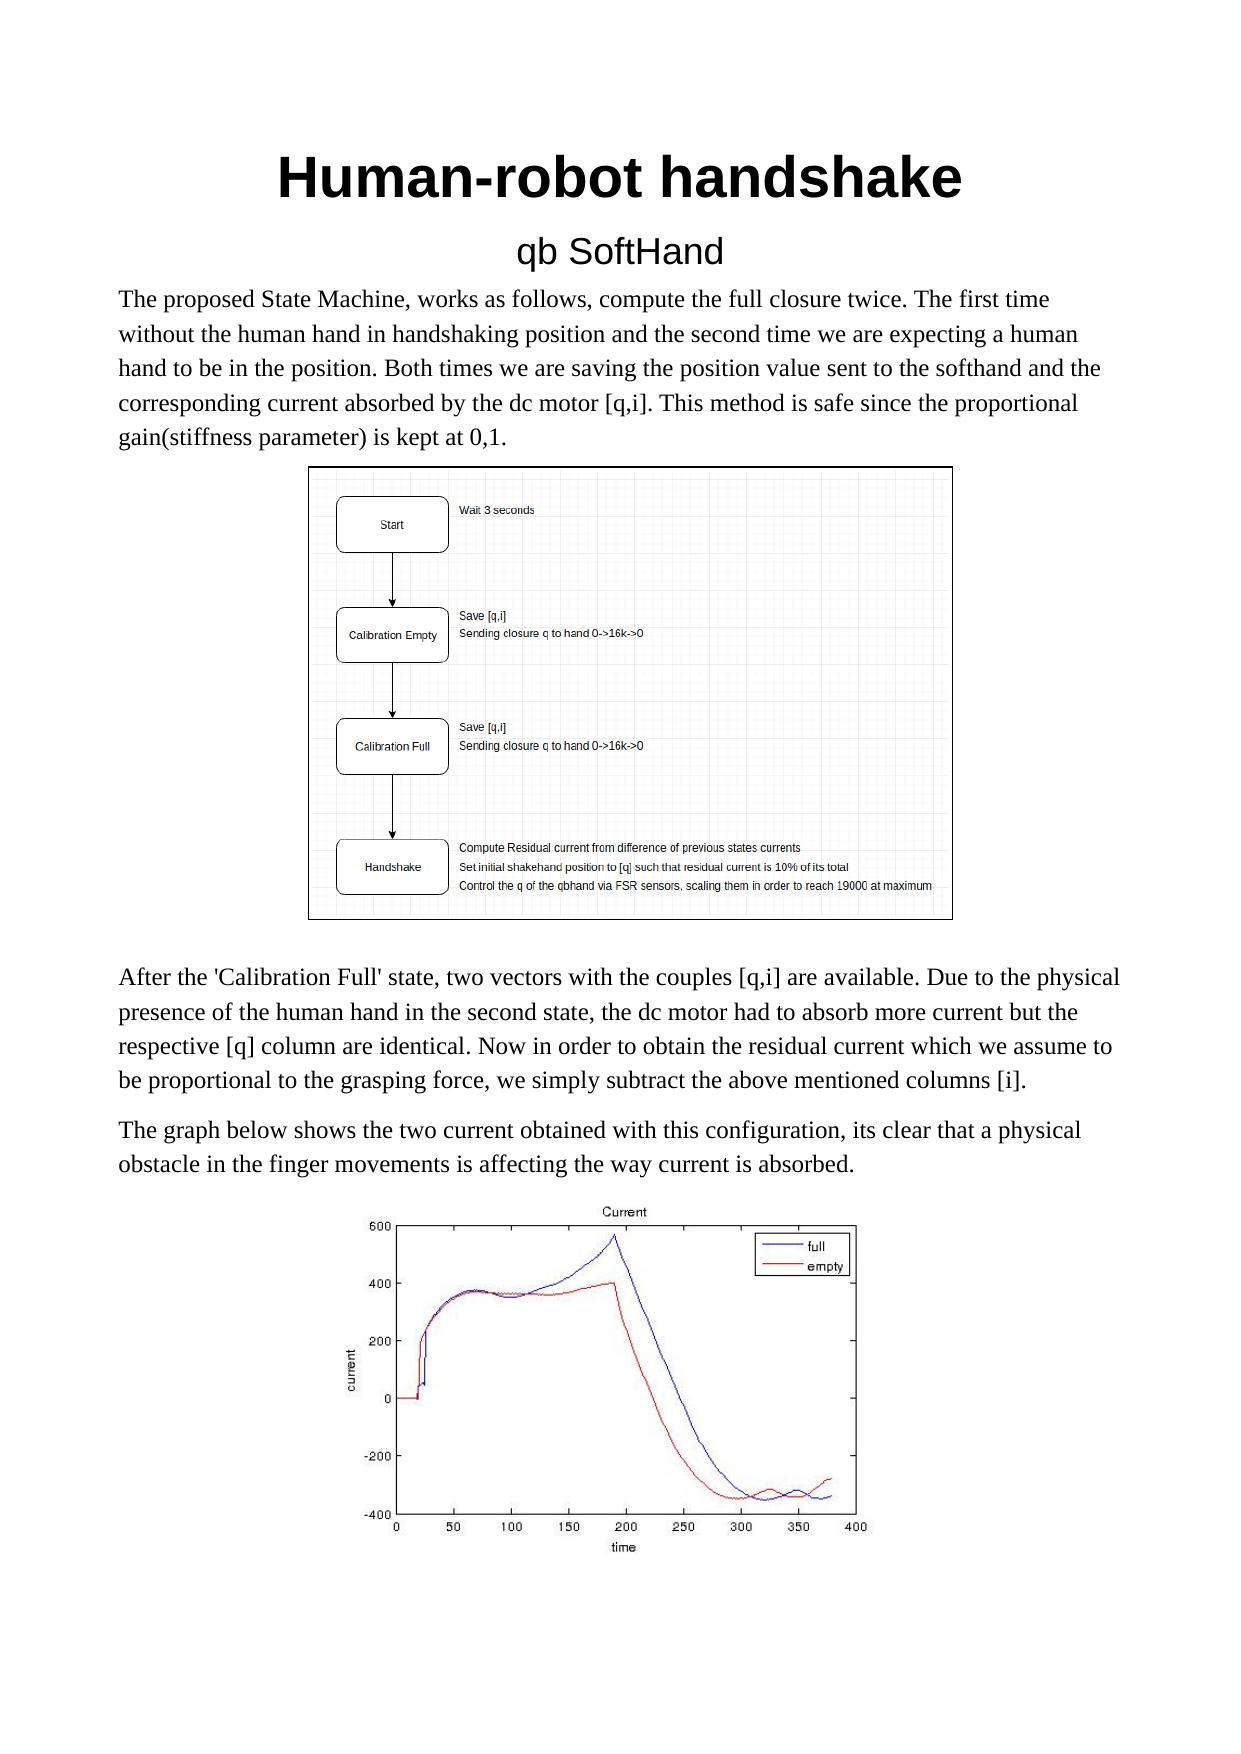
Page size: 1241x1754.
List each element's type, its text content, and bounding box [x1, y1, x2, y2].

text The graph below shows the two current obtained with this configuration, its clear that a physical obstacle in the finger movements is affecting the way current is absorbed. [118, 1115, 1122, 1178]
picture [319, 1198, 912, 1556]
picture [312, 470, 949, 916]
title Human-robot handshake [118, 143, 1122, 210]
text The proposed State Machine, works as follows, compute the full closure twice. The first time without the human hand in handshaking position and the second time we are expecting a human hand to be in the position. Both times we are saving the position value sent to the softhand and the corresponding current absorbed by the dc motor [q,i]. This method is safe since the proportional gain(stiffness parameter) is kept at 0,1. [118, 284, 1122, 451]
text After the 'Calibration Full' state, two vectors with the couples [q,i] are available. Due to the physical presence of the human hand in the second state, the dc motor had to absorb more current but the respective [q] column are identical. Now in order to obtain the residual current which we assume to be proportional to the grasping force, we simply subtract the above mentioned columns [i]. [118, 962, 1122, 1094]
subtitle qb SoftHand [118, 229, 1122, 272]
